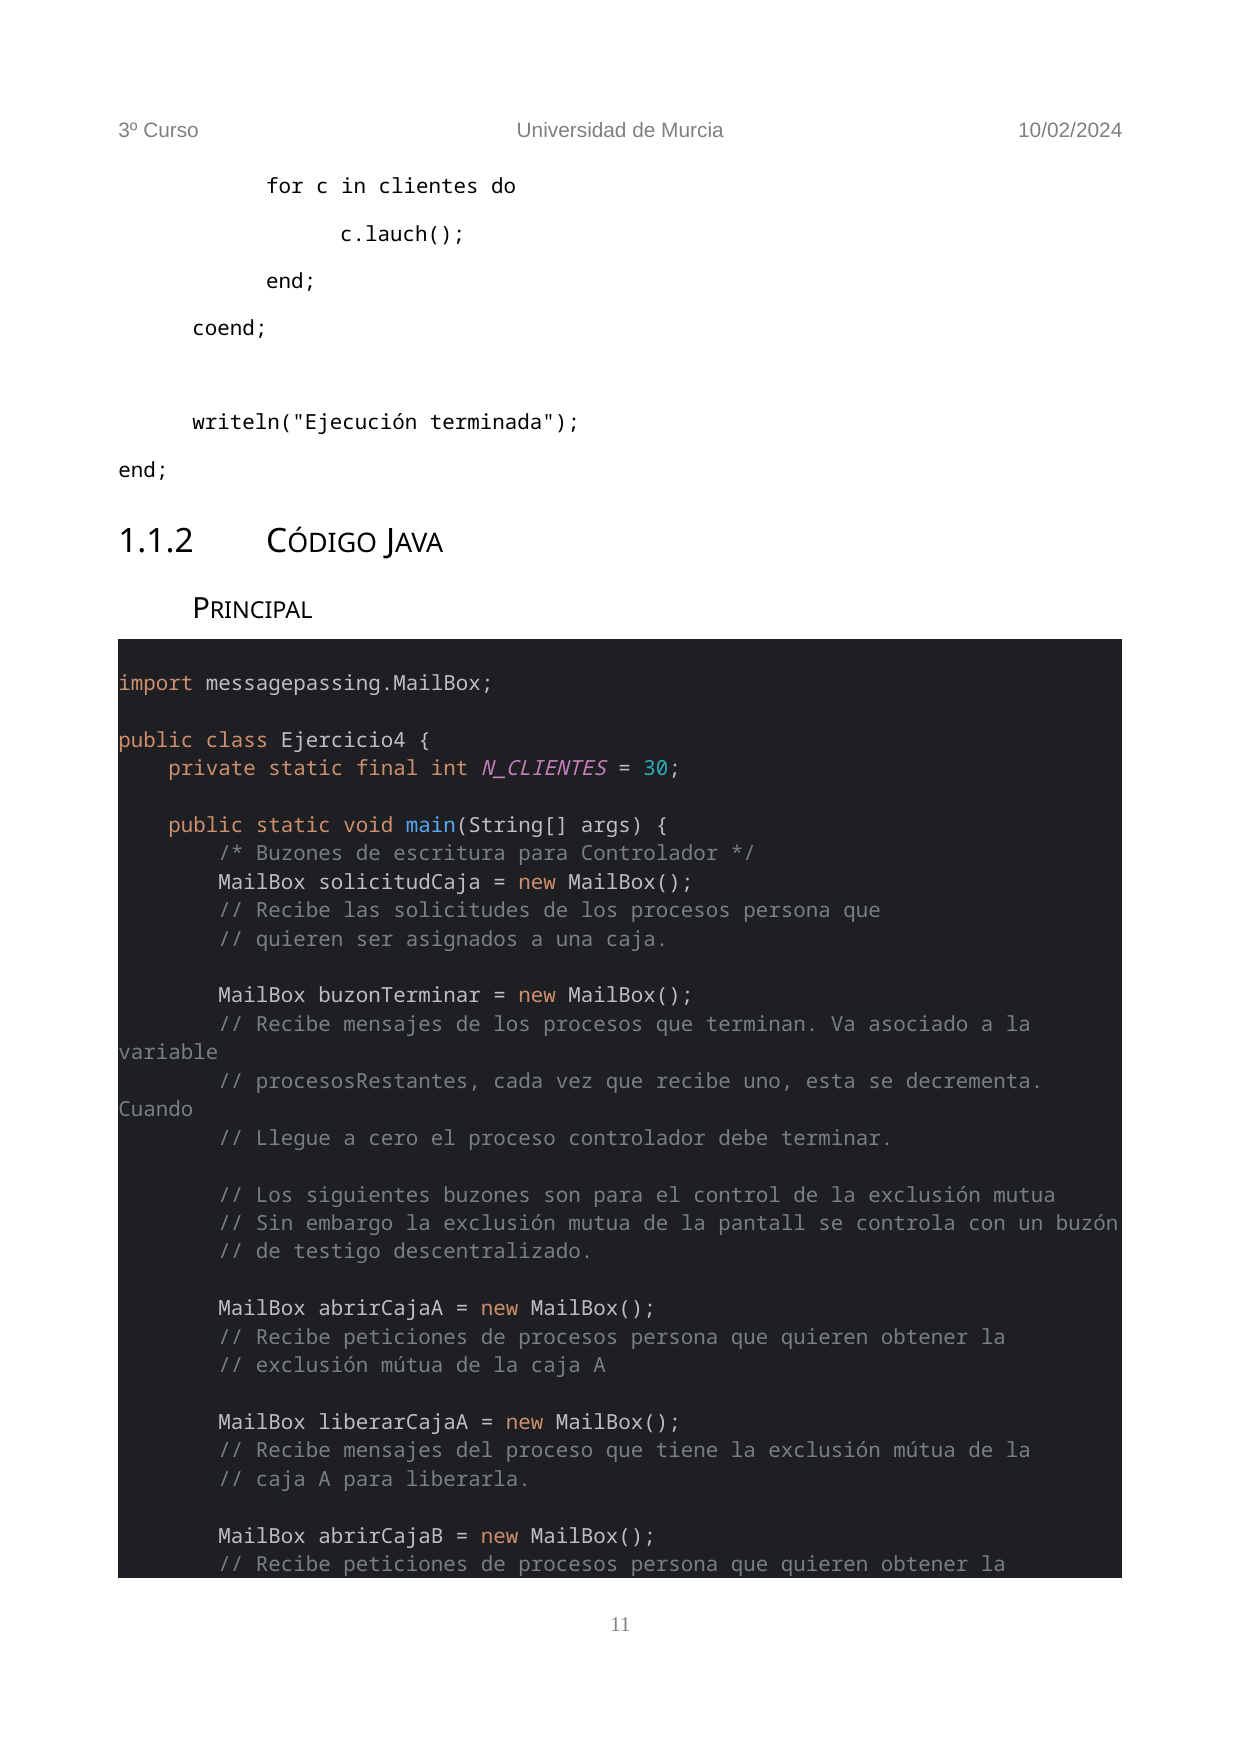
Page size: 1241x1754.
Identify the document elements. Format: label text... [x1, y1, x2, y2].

text c.lauch(); [118, 219, 1122, 247]
text coend; [118, 313, 1122, 342]
subtitle Principal [118, 587, 1122, 627]
subtitle Código Java [118, 516, 1122, 562]
text for c in clientes do [118, 172, 1122, 200]
text import messagepassing.MailBox; public class Ejercicio4 { private static final int N_CLIENTES = 30; public static void main(String[] args) { /* Buzones de escritura para Controlador */ MailBox solicitudCaja = new MailBox(); // Recibe las solicitudes de los procesos persona que // quieren ser asignados a una caja. MailBox buzonTerminar = new MailBox(); // Recibe mensajes de los procesos que terminan. Va asociado a la variable // procesosRestantes, cada vez que recibe uno, esta se decrementa. Cuando // Llegue a cero el proceso controlador debe terminar. // Los siguientes buzones son para el control de la exclusión mutua // Sin embargo la exclusión mutua de la pantall se controla con un buzón // de testigo descentralizado. MailBox abrirCajaA = new MailBox(); // Recibe peticiones de procesos persona que quieren obtener la // exclusión mútua de la caja A MailBox liberarCajaA = new MailBox(); // Recibe mensajes del proceso que tiene la exclusión mútua de la // caja A para liberarla. MailBox abrirCajaB = new MailBox(); // Recibe peticiones de procesos persona que quieren obtener la [118, 639, 1122, 1578]
text end; [118, 455, 1122, 483]
text writeln("Ejecución terminada"); [118, 407, 1122, 436]
text end; [118, 266, 1122, 294]
